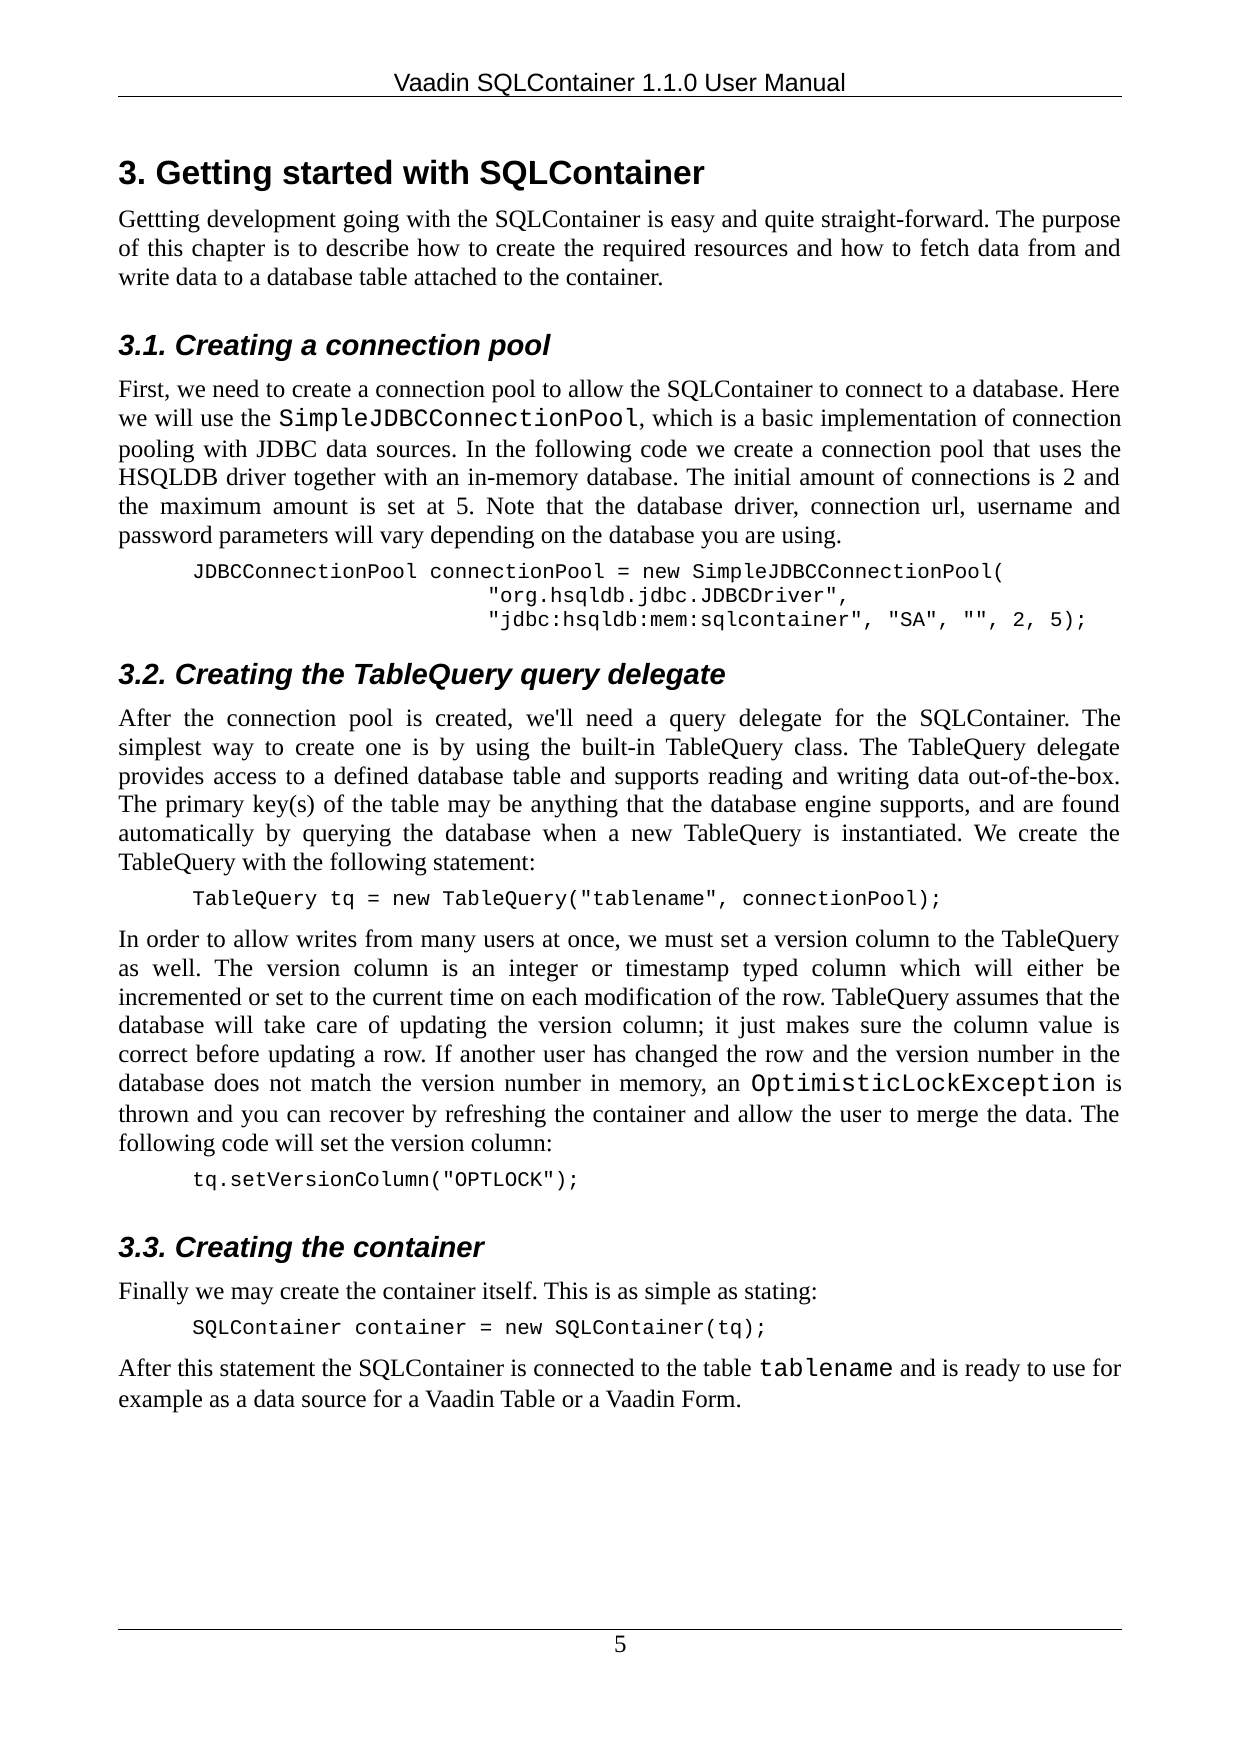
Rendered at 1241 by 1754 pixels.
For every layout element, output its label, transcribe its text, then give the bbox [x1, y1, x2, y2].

subtitle 3.3. Creating the container [118, 1230, 1122, 1264]
text JDBCConnectionPool connectionPool = new SimpleJDBCConnectionPool( [118, 561, 1122, 585]
text TableQuery tq = new TableQuery("tablename", connectionPool); [118, 888, 1122, 912]
text In order to allow writes from many users at once, we must set a version column to the TableQuery as well. The version column is an integer or timestamp typed column which will either be incremented or set to the current time on each modification of the row. TableQuery assumes that the database will take care of updating the version column; it just makes sure the column value is correct before updating a row. If another user has changed the row and the version number in the database does not match the version number in memory, an OptimisticLockException is thrown and you can recover by refreshing the container and allow the user to merge the data. The following code will set the version column: [118, 924, 1122, 1156]
text First, we need to create a connection pool to allow the SQLContainer to connect to a database. Here we will use the SimpleJDBCConnectionPool, which is a basic implementation of connection pooling with JDBC data sources. In the following code we create a connection pool that uses the HSQLDB driver together with an in-memory database. The initial amount of connections is 2 and the maximum amount is set at 5. Note that the database driver, connection url, username and password parameters will vary depending on the database you are using. [118, 374, 1122, 549]
text After this statement the SQLContainer is connected to the table tablename and is ready to use for example as a data source for a Vaadin Table or a Vaadin Form. [118, 1353, 1122, 1413]
subtitle 3.2. Creating the TableQuery query delegate [118, 657, 1122, 691]
text SQLContainer container = new SQLContainer(tq); [118, 1317, 1122, 1341]
subtitle 3. Getting started with SQLContainer [118, 153, 1122, 192]
subtitle 3.1. Creating a connection pool [118, 328, 1122, 362]
text After the connection pool is created, we'll need a query delegate for the SQLContainer. The simplest way to create one is by using the built-in TableQuery class. The TableQuery delegate provides access to a defined database table and supports reading and writing data out-of-the-box. The primary key(s) of the table may be anything that the database engine supports, and are found automatically by querying the database when a new TableQuery is instantiated. We create the TableQuery with the following statement: [118, 703, 1122, 876]
text "org.hsqldb.jdbc.JDBCDriver", [118, 585, 1122, 608]
text tq.setVersionColumn("OPTLOCK"); [118, 1169, 1122, 1193]
text "jdbc:hsqldb:mem:sqlcontainer", "SA", "", 2, 5); [118, 608, 1122, 632]
text Finally we may create the container itself. This is as simple as stating: [118, 1276, 1122, 1305]
text Gettting development going with the SQLContainer is easy and quite straight-forward. The purpose of this chapter is to describe how to create the required resources and how to fetch data from and write data to a database table attached to the container. [118, 204, 1122, 291]
